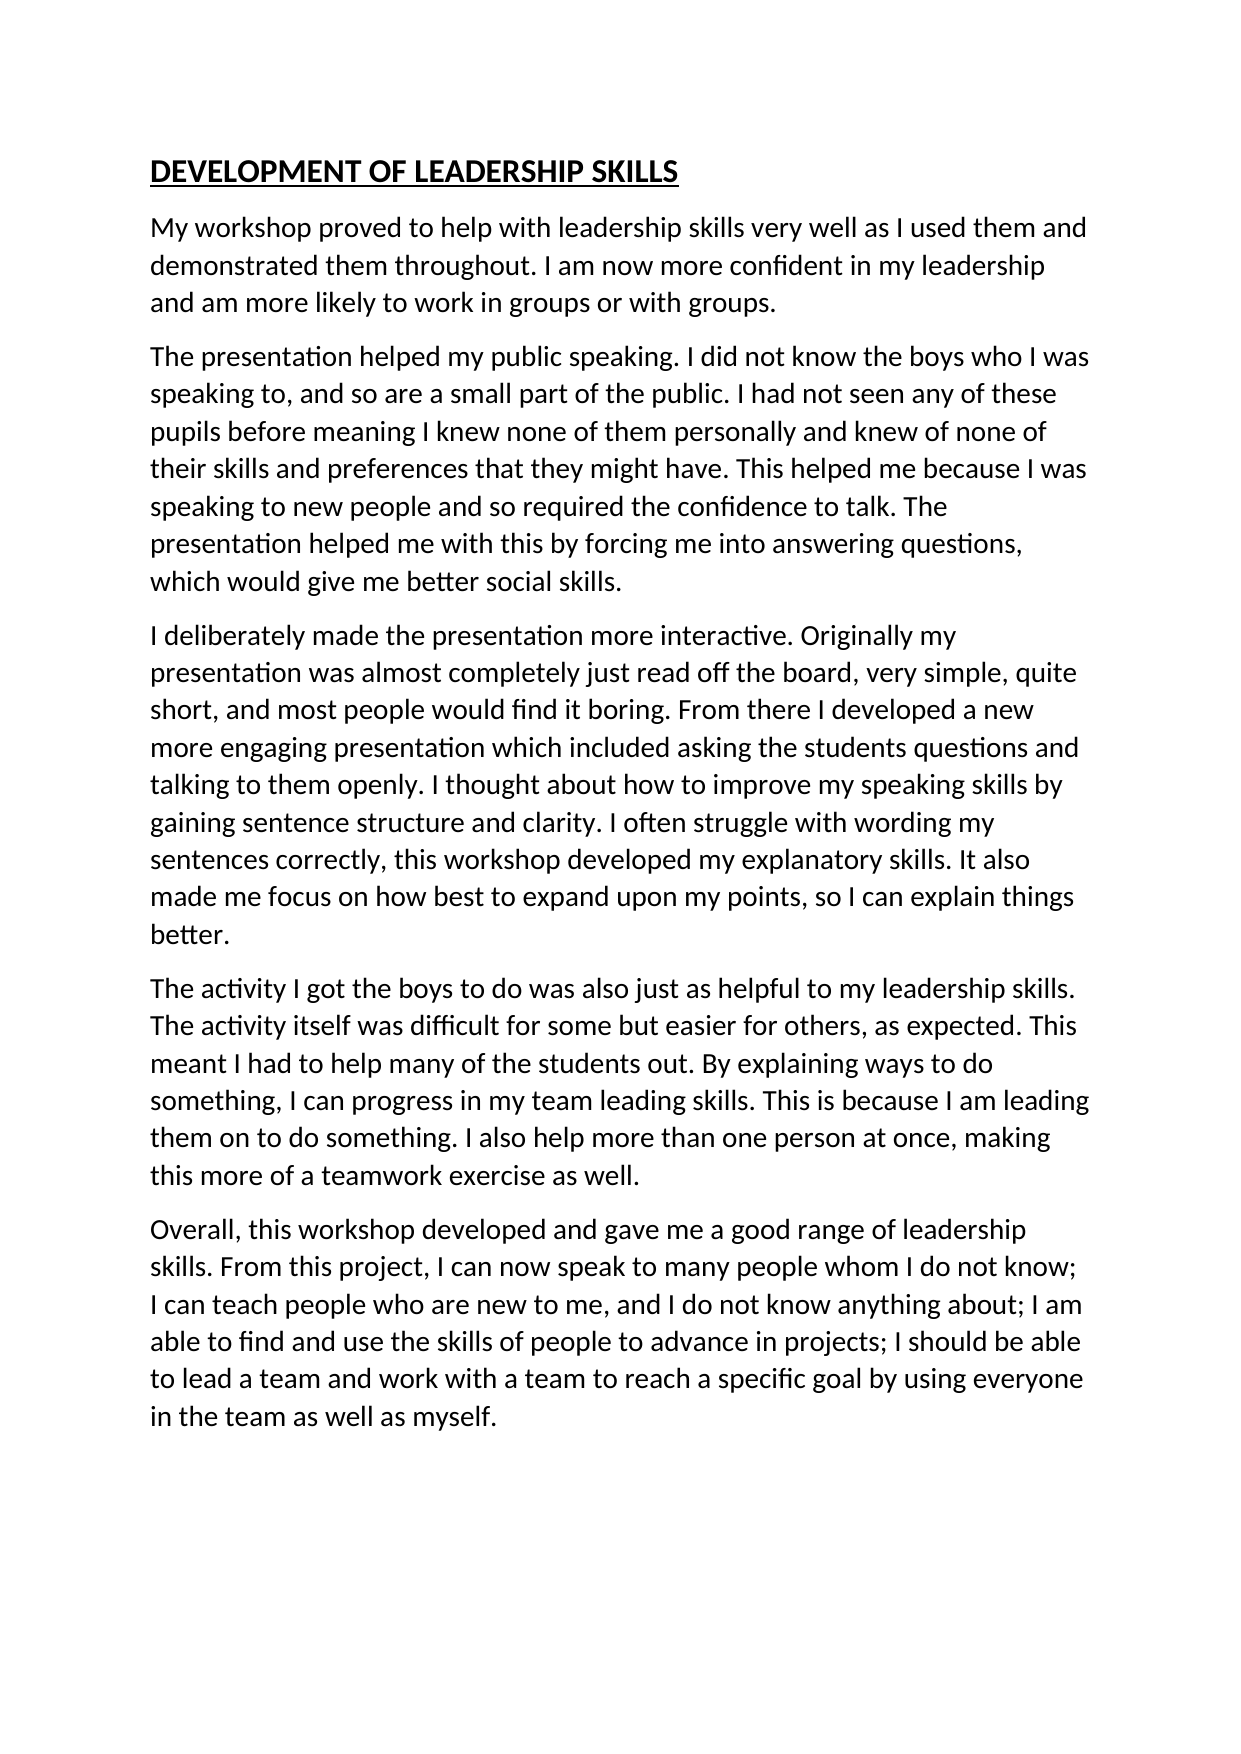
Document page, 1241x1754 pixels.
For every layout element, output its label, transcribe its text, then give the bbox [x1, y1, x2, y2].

text Overall, this workshop developed and gave me a good range of leadership skills. From this project, I can now speak to many people whom I do not know; I can teach people who are new to me, and I do not know anything about; I am able to find and use the skills of people to advance in projects; I should be able to lead a team and work with a team to reach a specific goal by using everyone in the team as well as myself. [150, 1211, 1090, 1433]
text The presentation helped my public speaking. I did not know the boys who I was speaking to, and so are a small part of the public. I had not seen any of these pupils before meaning I knew none of them personally and knew of none of their skills and preferences that they might have. This helped me because I was speaking to new people and so required the confidence to talk. The presentation helped me with this by forcing me into answering questions, which would give me better social skills. [150, 338, 1090, 598]
text The activity I got the boys to do was also just as helpful to my leadership skills. The activity itself was difficult for some but easier for others, as expected. This meant I had to help many of the students out. By explaining ways to do something, I can progress in my team leading skills. This is because I am leading them on to do something. I also help more than one person at once, making this more of a teamwork exercise as well. [150, 970, 1090, 1192]
text DEVELOPMENT OF LEADERSHIP SKILLS [150, 150, 1090, 191]
text I deliberately made the presentation more interactive. Originally my presentation was almost completely just read off the board, very simple, quite short, and most people would find it boring. From there I developed a new more engaging presentation which included asking the students questions and talking to them openly. I thought about how to improve my speaking skills by gaining sentence structure and clarity. I often struggle with wording my sentences correctly, this workshop developed my explanatory skills. It also made me focus on how best to expand upon my points, so I can explain things better. [150, 617, 1090, 951]
text My workshop proved to help with leadership skills very well as I used them and demonstrated them throughout. I am now more confident in my leadership and am more likely to work in groups or with groups. [150, 209, 1090, 320]
